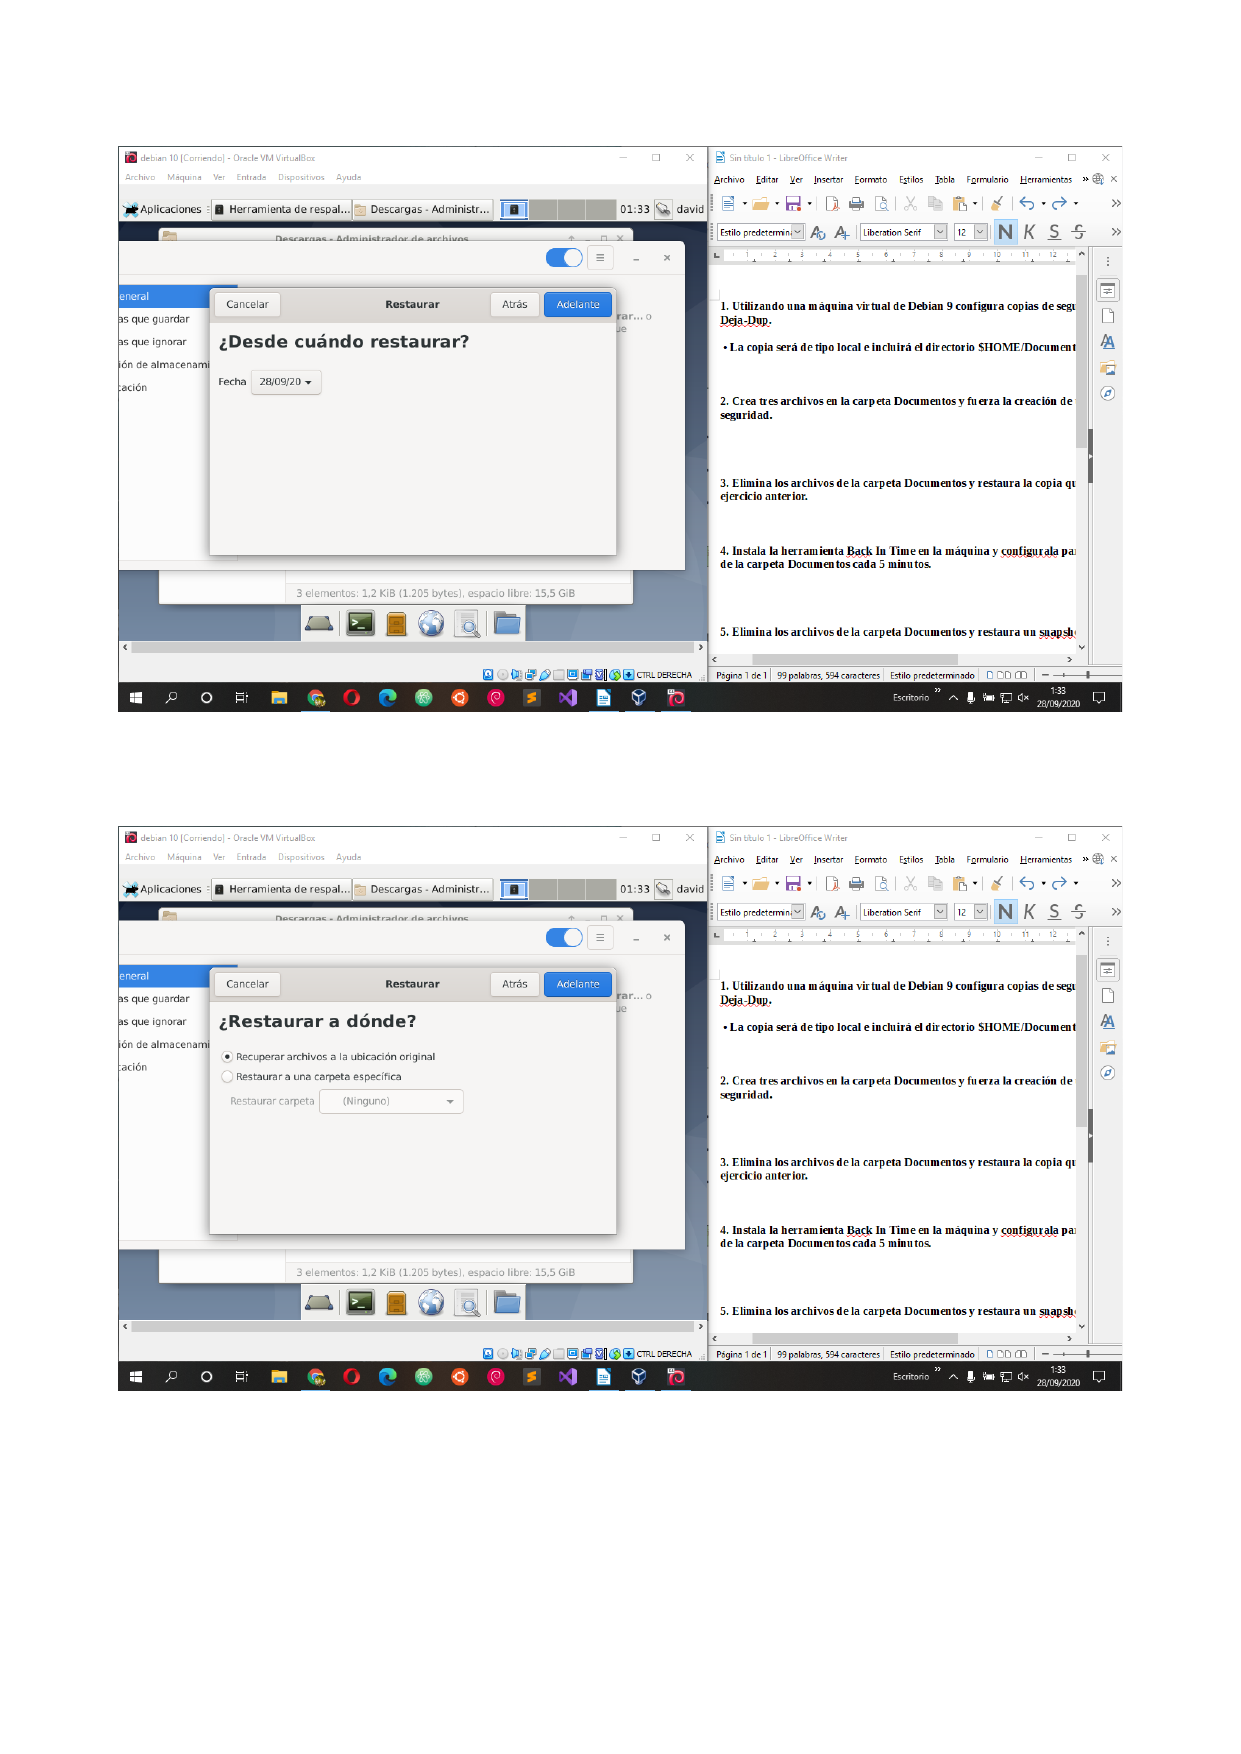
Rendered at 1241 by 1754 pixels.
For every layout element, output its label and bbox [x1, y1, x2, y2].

picture [118, 826, 1123, 1391]
picture [118, 146, 1123, 712]
